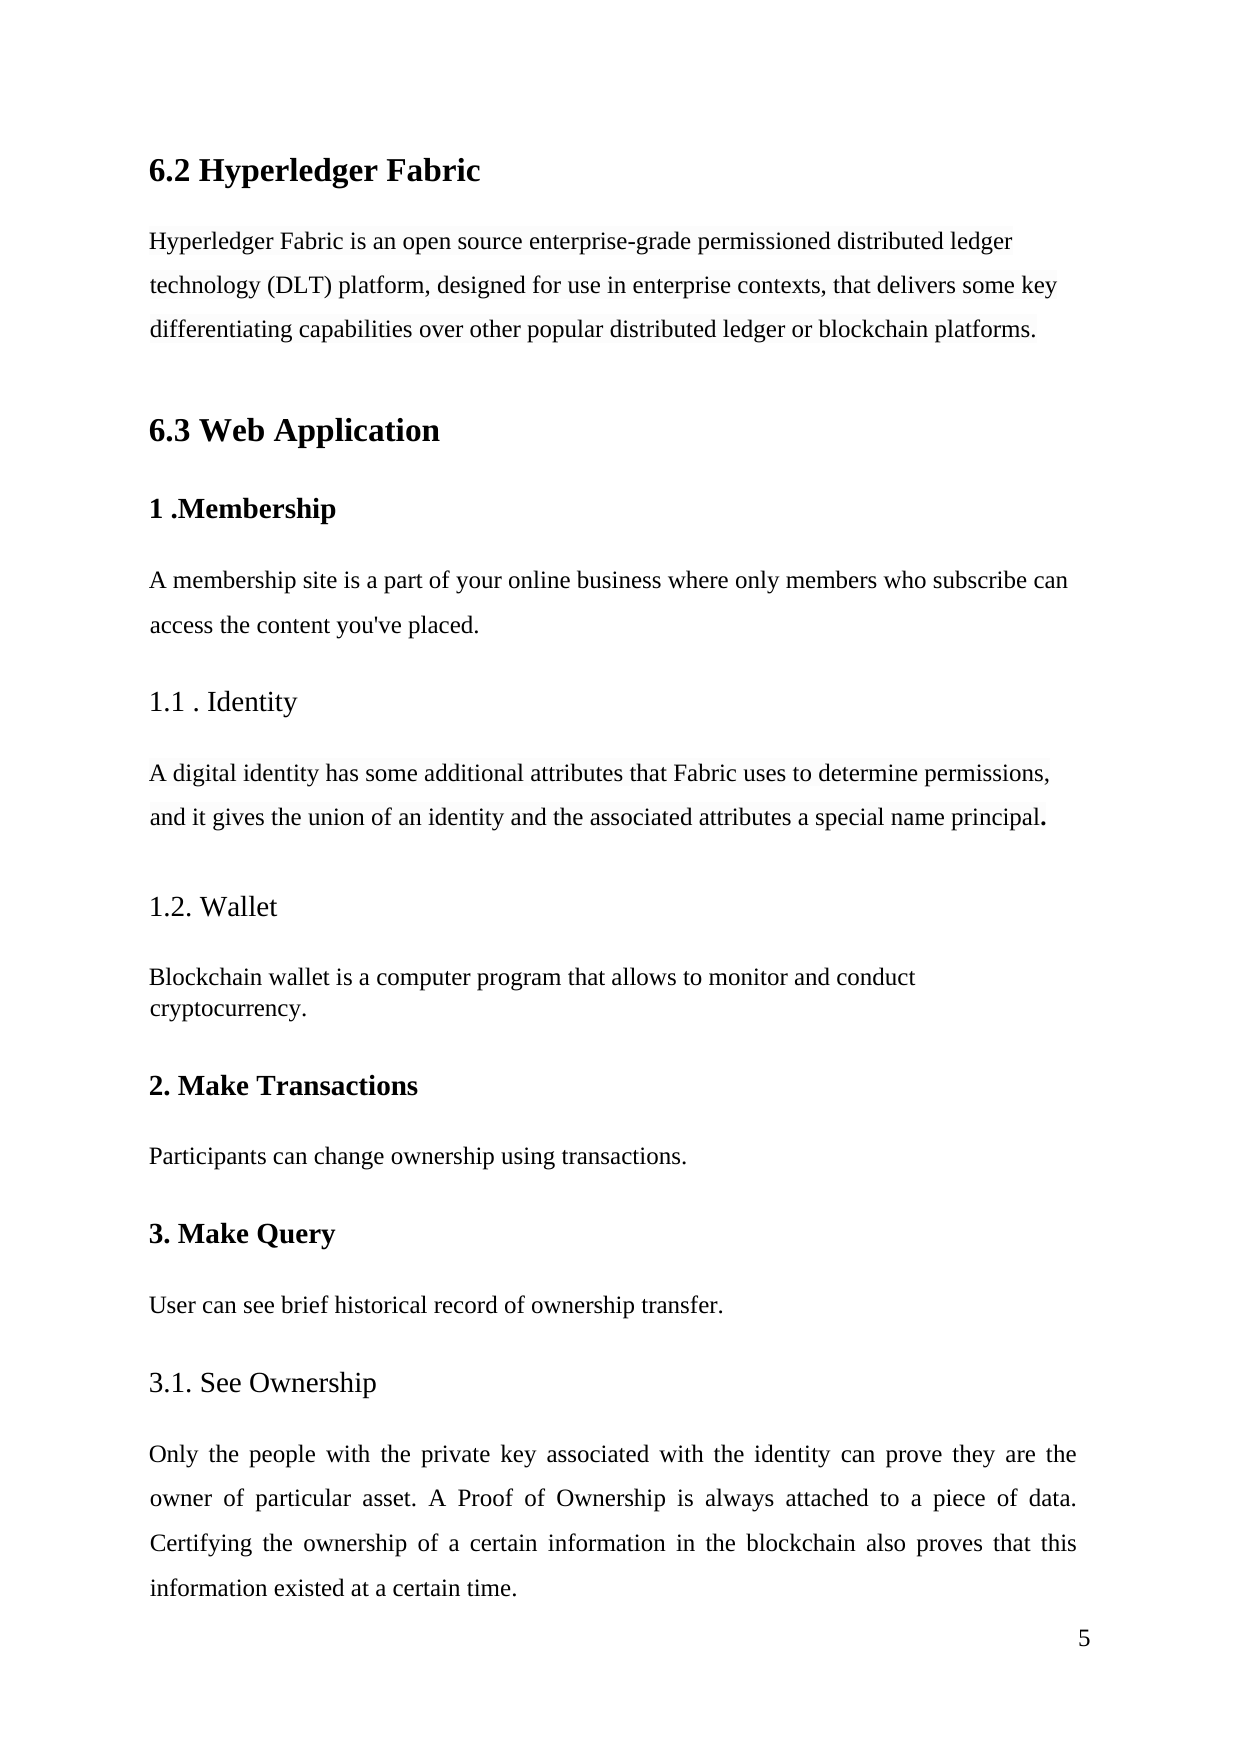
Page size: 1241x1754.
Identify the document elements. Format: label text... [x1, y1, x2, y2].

text Hyperledger Fabric is an open source enterprise-grade permissioned distributed ledger technology (DLT) platform, designed for use in enterprise contexts, that delivers some key differentiating capabilities over other popular distributed ledger or blockchain platforms. [148, 226, 1081, 343]
subtitle 6.3 Web Application [148, 411, 1090, 449]
subtitle 1 .Membership [148, 492, 1090, 525]
text Blockchain wallet is a computer program that allows to monitor and conduct cryptocurrency. [148, 962, 1079, 1022]
text 2. Make Transactions [148, 1068, 1090, 1101]
subtitle 6.2 Hyperledger Fabric [148, 150, 1090, 188]
text Only the people with the private key associated with the identity can prove they are the owner of particular asset. A Proof of Ownership is always attached to a piece of data. Certifying the ownership of a certain information in the blockchain also proves that this information existed at a certain time. [148, 1439, 1079, 1602]
subtitle 3.1. See Ownership [148, 1366, 1090, 1399]
text 1.2. Wallet [148, 889, 1090, 922]
text A membership site is a part of your online business where only members who subscribe can access the content you've placed. [148, 565, 1079, 639]
subtitle 3. Make Query [148, 1217, 1090, 1250]
text Participants can change ownership using transactions. [148, 1141, 1090, 1170]
text A digital identity has some additional attributes that Fabric uses to determine permissions, and it gives the union of an identity and the associated attributes a special name principal​. [148, 758, 1081, 830]
subtitle 1.1 . Identity [148, 684, 1090, 718]
text User can see brief historical record of ownership transfer. [148, 1290, 1090, 1319]
